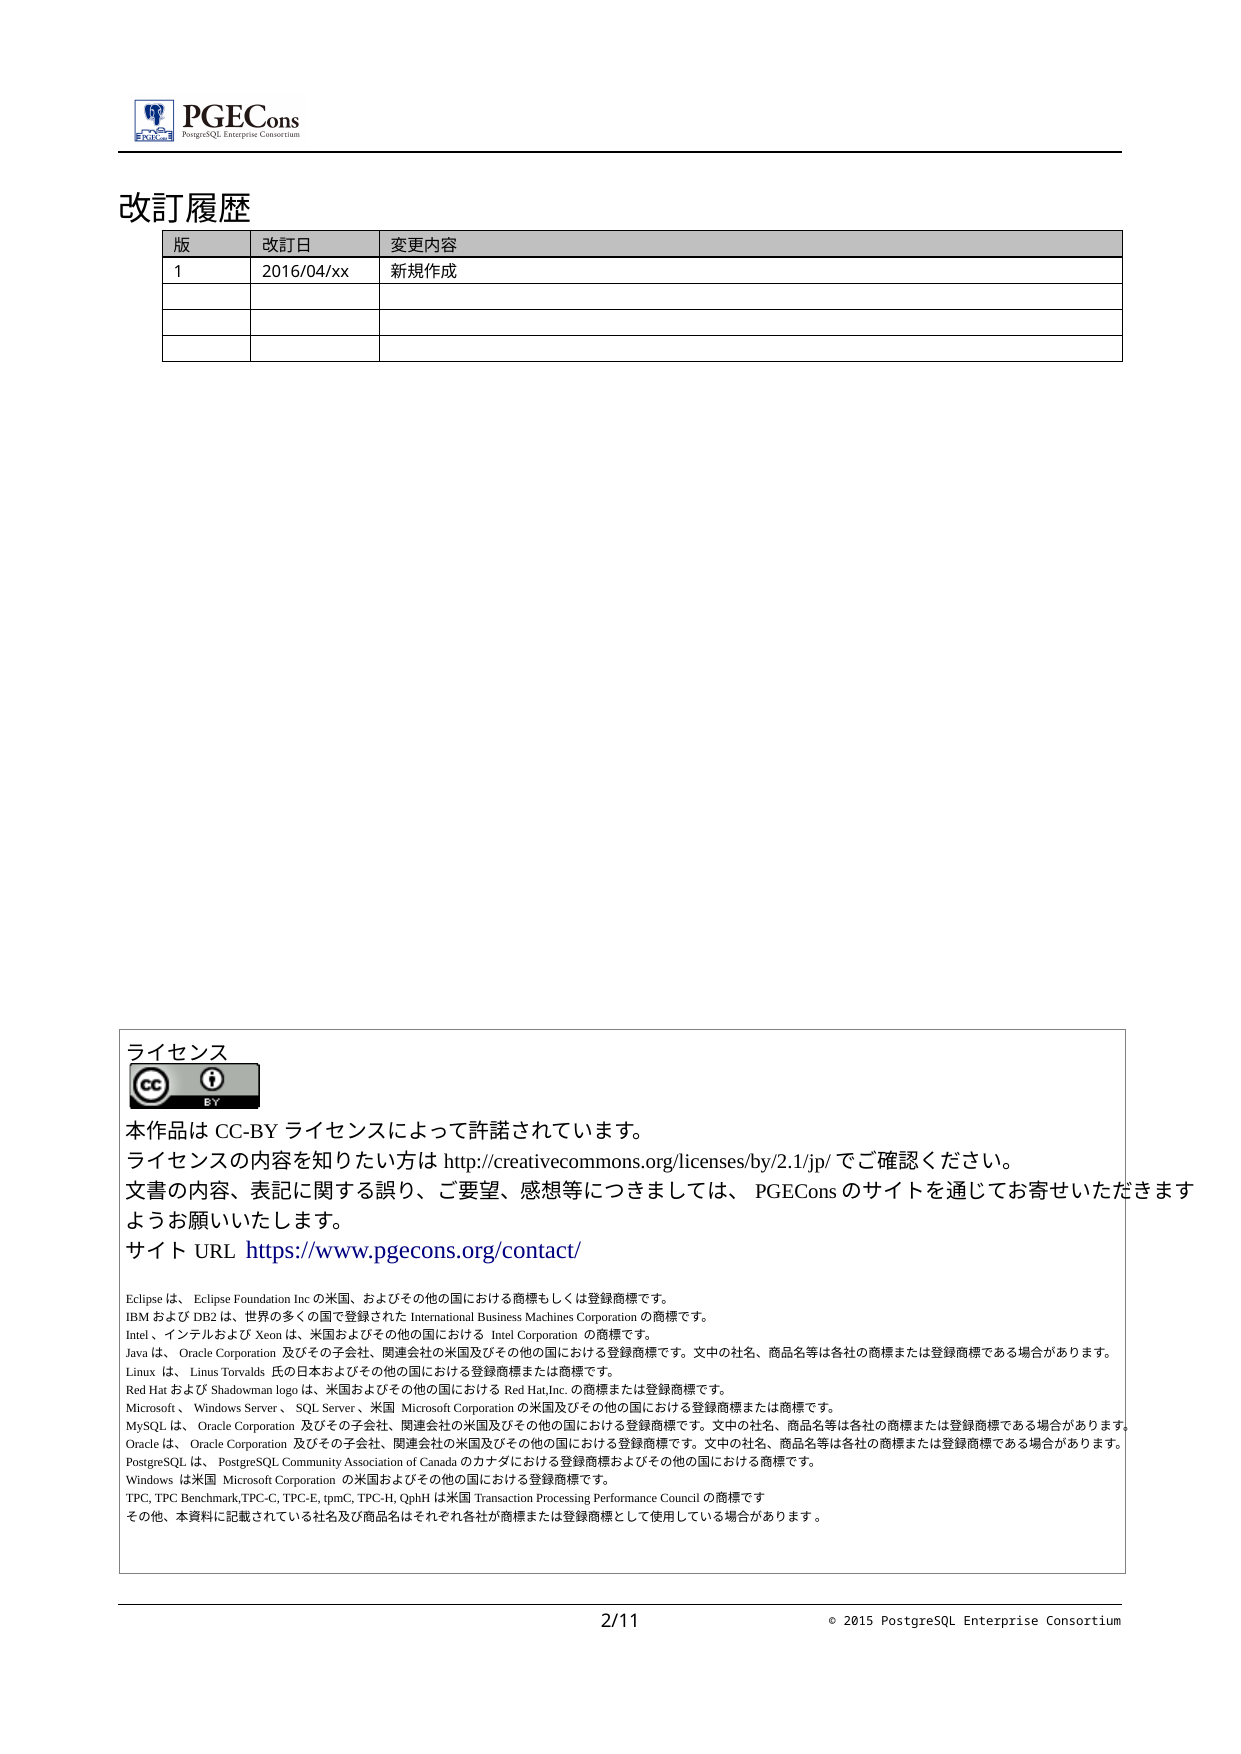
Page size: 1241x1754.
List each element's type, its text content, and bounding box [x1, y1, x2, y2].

table_cell [380, 284, 1122, 308]
table_header 変更内容 [380, 231, 1122, 256]
table_cell [163, 284, 250, 308]
table_cell [163, 336, 250, 361]
table_cell [251, 284, 379, 308]
table_cell 1 [163, 258, 250, 282]
table_header 版 [163, 231, 250, 256]
table_cell 2016/04/xx [251, 258, 379, 282]
picture [129, 1063, 260, 1109]
picture [128, 94, 306, 147]
text 改訂履歴 [118, 182, 1122, 230]
table_header 改訂日 [251, 231, 379, 256]
table_cell [380, 336, 1122, 361]
table_cell [380, 310, 1122, 334]
table_cell [251, 336, 379, 361]
table_cell [251, 310, 379, 334]
table_cell 新規作成 [380, 258, 1122, 282]
table_cell [163, 310, 250, 334]
